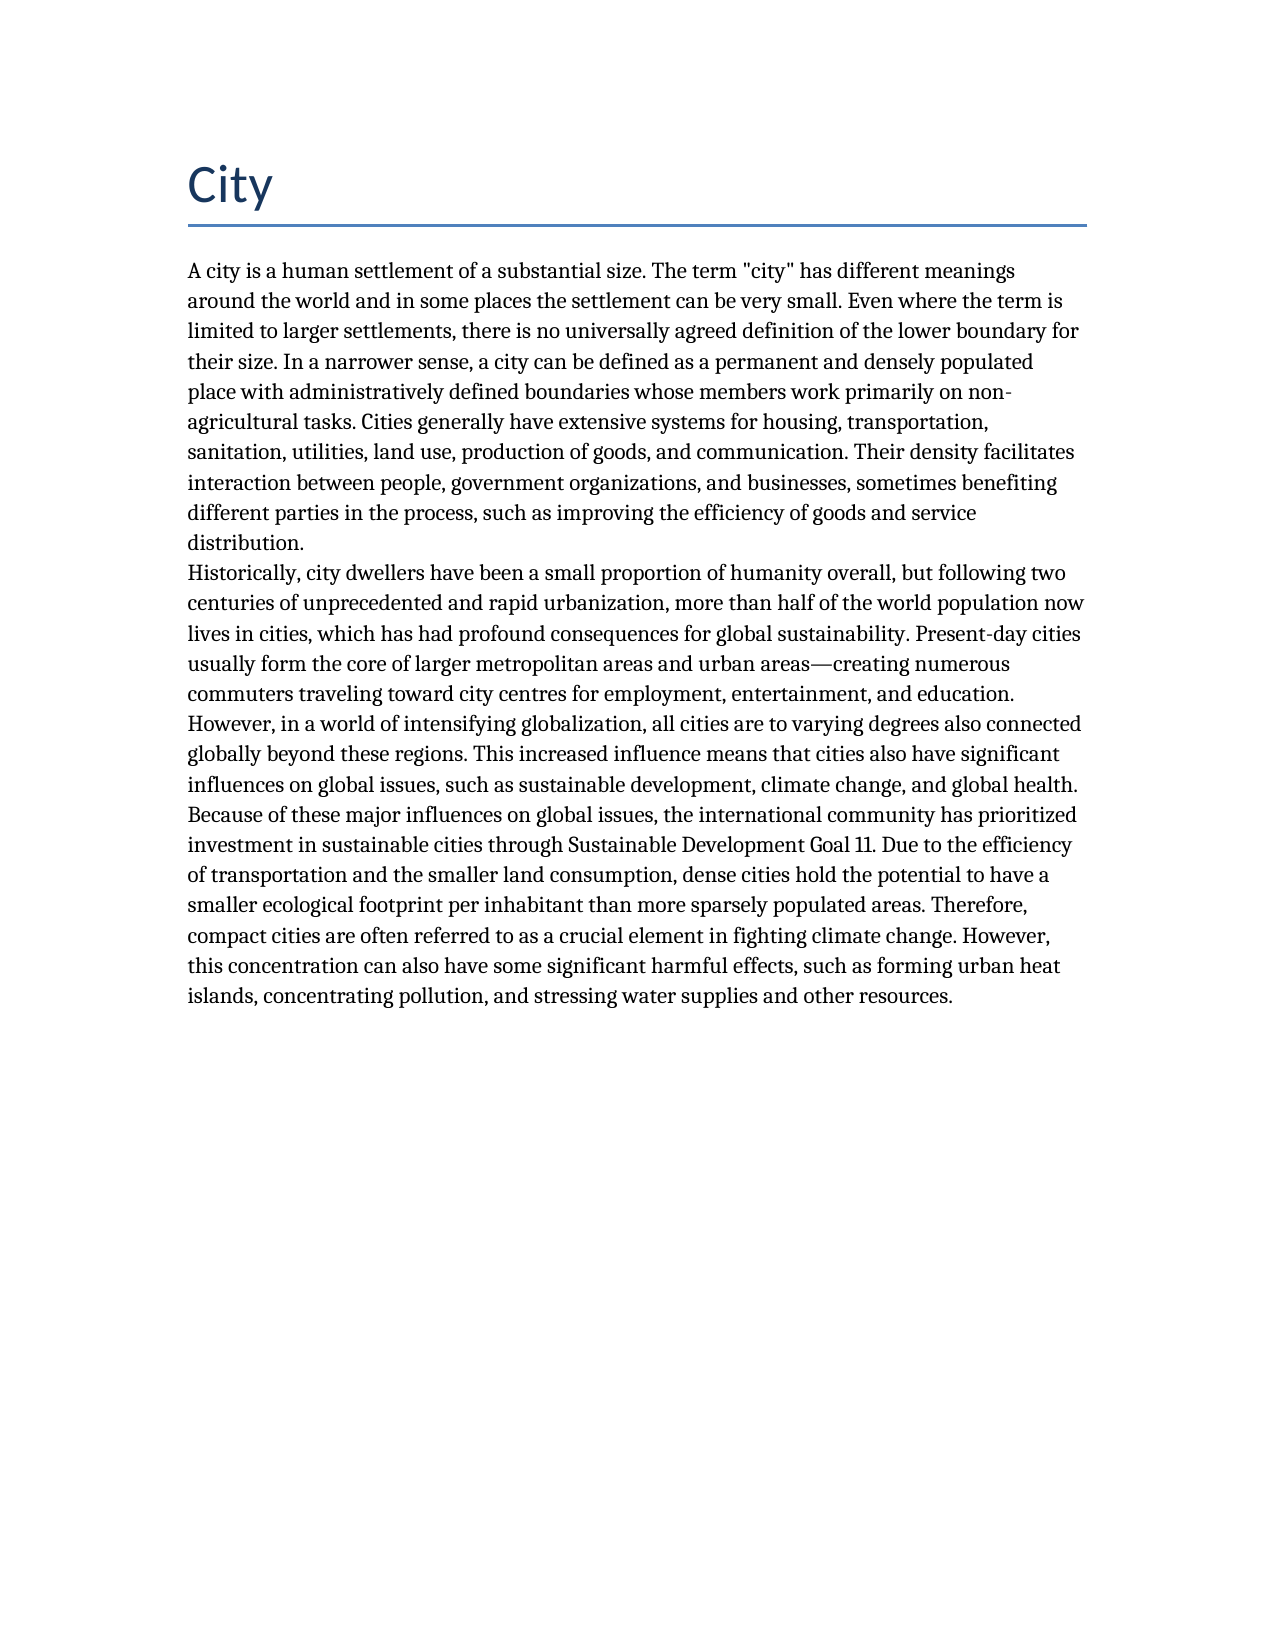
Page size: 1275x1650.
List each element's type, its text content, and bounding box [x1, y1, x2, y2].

text A city is a human settlement of a substantial size. The term "city" has different meanings around the world and in some places the settlement can be very small. Even where the term is limited to larger settlements, there is no universally agreed definition of the lower boundary for their size. In a narrower sense, a city can be defined as a permanent and densely populated place with administratively defined boundaries whose members work primarily on non-agricultural tasks. Cities generally have extensive systems for housing, transportation, sanitation, utilities, land use, production of goods, and communication. Their density facilitates interaction between people, government organizations, and businesses, sometimes benefiting different parties in the process, such as improving the efficiency of goods and service distribution. Historically, city dwellers have been a small proportion of humanity overall, but following two centuries of unprecedented and rapid urbanization, more than half of the world population now lives in cities, which has had profound consequences for global sustainability. Present-day cities usually form the core of larger metropolitan areas and urban areas—creating numerous commuters traveling toward city centres for employment, entertainment, and education. However, in a world of intensifying globalization, all cities are to varying degrees also connected globally beyond these regions. This increased influence means that cities also have significant influences on global issues, such as sustainable development, climate change, and global health. Because of these major influences on global issues, the international community has prioritized investment in sustainable cities through Sustainable Development Goal 11. Due to the efficiency of transportation and the smaller land consumption, dense cities hold the potential to have a smaller ecological footprint per inhabitant than more sparsely populated areas. Therefore, compact cities are often referred to as a crucial element in fighting climate change. However, this concentration can also have some significant harmful effects, such as forming urban heat islands, concentrating pollution, and stressing water supplies and other resources. [187, 258, 1087, 1009]
title City [187, 150, 1087, 227]
